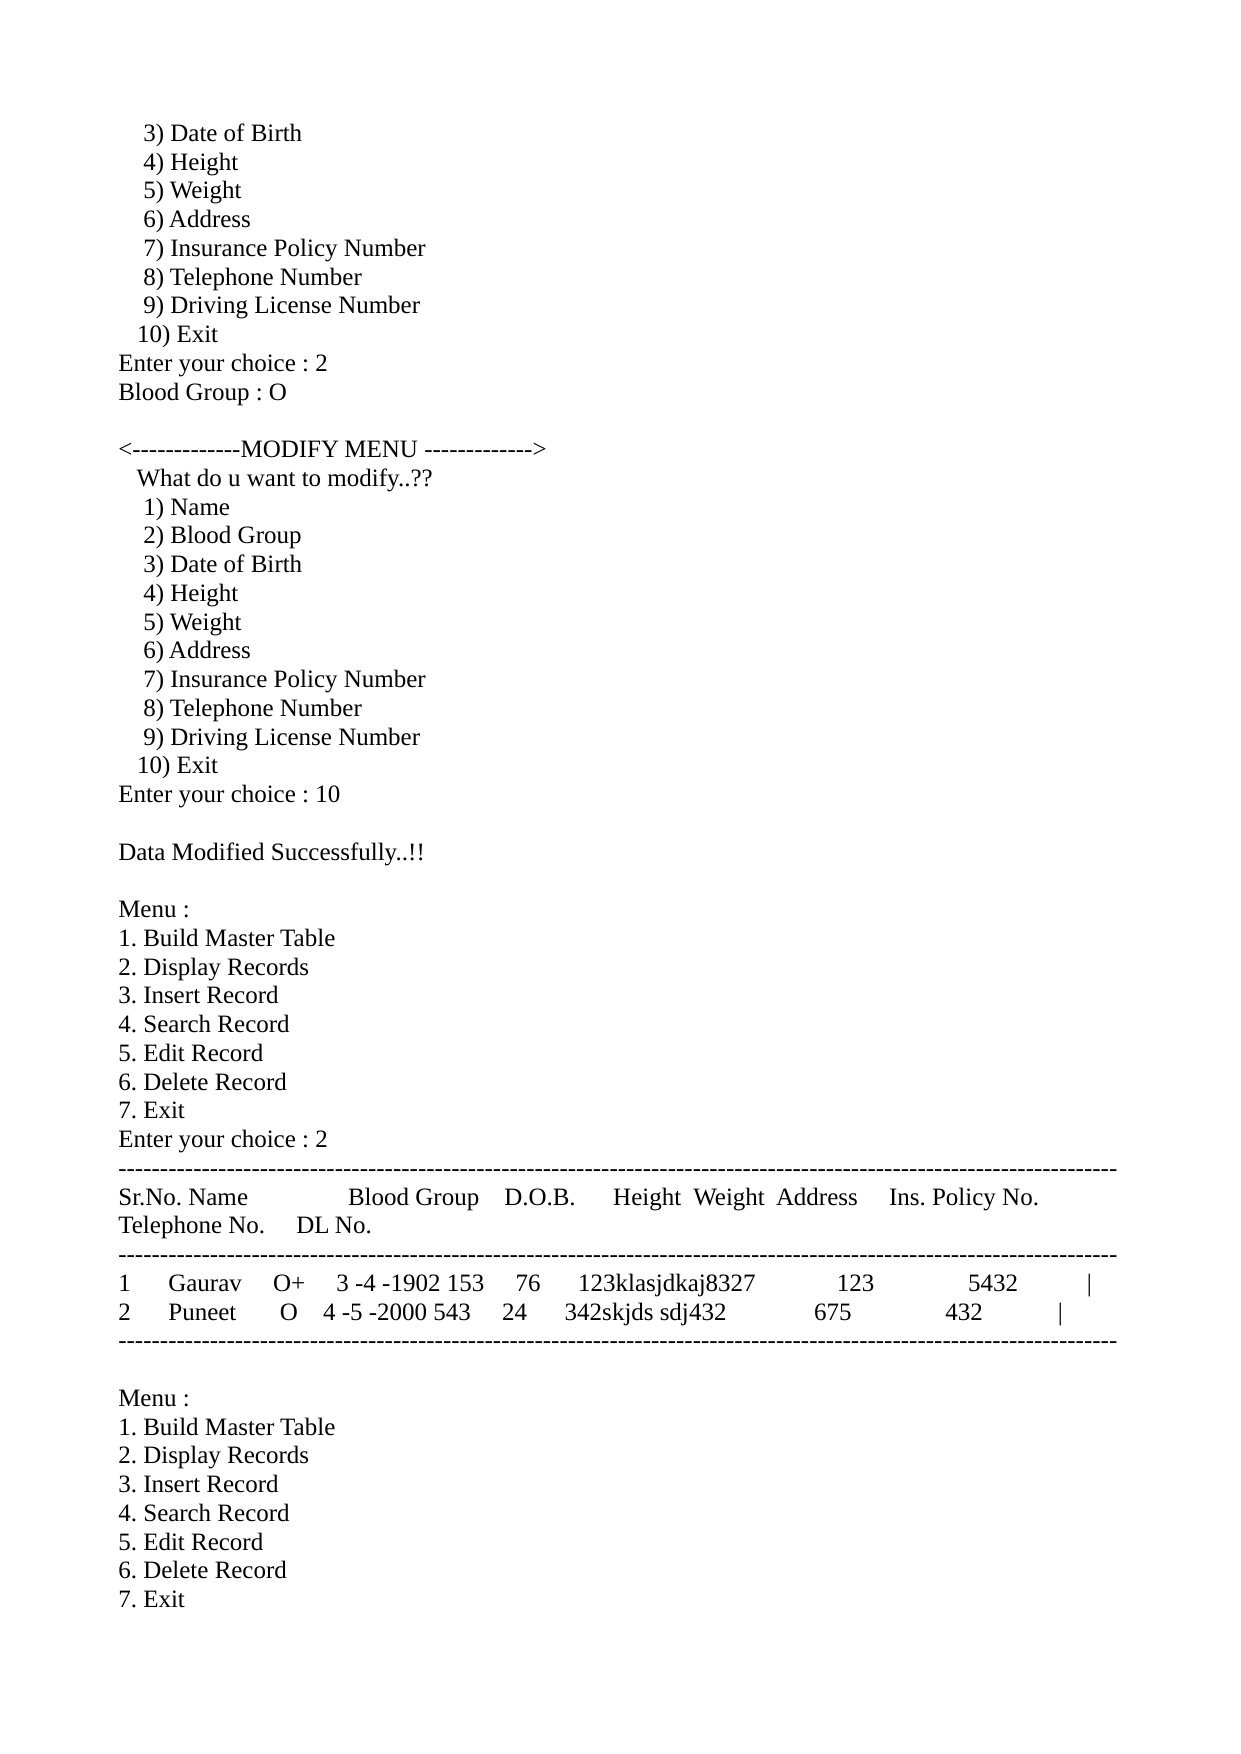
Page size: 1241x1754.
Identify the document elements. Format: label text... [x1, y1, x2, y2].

text 9) Driving License Number [118, 291, 1122, 319]
text What do u want to modify..?? [118, 463, 1122, 492]
text 2 Puneet O 4 -5 -2000 543 24 342skjds sdj432 675 432 | [118, 1297, 1122, 1326]
text 6) Address [118, 204, 1122, 233]
text 3) Date of Birth [118, 549, 1122, 578]
text ------------------------------------------------------------------------------------------------------------------------ [118, 1326, 1122, 1354]
text 2. Display Records [118, 952, 1122, 981]
text 7) Insurance Policy Number [118, 664, 1122, 693]
text Sr.No. Name Blood Group D.O.B. Height Weight Address Ins. Policy No. Telephone No. DL No. [118, 1182, 1122, 1239]
text 9) Driving License Number [118, 722, 1122, 751]
text 4) Height [118, 578, 1122, 607]
text 3. Insert Record [118, 981, 1122, 1009]
text 6) Address [118, 636, 1122, 664]
text Menu : [118, 894, 1122, 923]
text 7. Exit [118, 1584, 1122, 1613]
text 6. Delete Record [118, 1556, 1122, 1584]
text Blood Group : O [118, 377, 1122, 406]
text 1. Build Master Table [118, 1412, 1122, 1441]
text 8) Telephone Number [118, 693, 1122, 722]
text 4. Search Record [118, 1498, 1122, 1527]
text 4. Search Record [118, 1009, 1122, 1038]
text 10) Exit [118, 319, 1122, 348]
text 5. Edit Record [118, 1038, 1122, 1067]
text 3) Date of Birth [118, 118, 1122, 147]
text Data Modified Successfully..!! [118, 837, 1122, 866]
text 1) Name [118, 492, 1122, 521]
text Enter your choice : 10 [118, 779, 1122, 808]
text 4) Height [118, 147, 1122, 176]
text 10) Exit [118, 751, 1122, 779]
text 6. Delete Record [118, 1067, 1122, 1096]
text Enter your choice : 2 [118, 348, 1122, 377]
text Menu : [118, 1383, 1122, 1412]
text 2) Blood Group [118, 521, 1122, 549]
text 5) Weight [118, 176, 1122, 204]
text 8) Telephone Number [118, 262, 1122, 291]
text 1. Build Master Table [118, 923, 1122, 952]
text ------------------------------------------------------------------------------------------------------------------------ [118, 1153, 1122, 1182]
text 2. Display Records [118, 1441, 1122, 1469]
text 5. Edit Record [118, 1527, 1122, 1556]
text ------------------------------------------------------------------------------------------------------------------------1 Gaurav O+ 3 -4 -1902 153 76 123klasjdkaj8327 123 5432 | [118, 1239, 1122, 1297]
text Enter your choice : 2 [118, 1124, 1122, 1153]
text <-------------MODIFY MENU -------------> [118, 434, 1122, 463]
text 3. Insert Record [118, 1469, 1122, 1498]
text 5) Weight [118, 607, 1122, 636]
text 7) Insurance Policy Number [118, 233, 1122, 262]
text 7. Exit [118, 1096, 1122, 1124]
